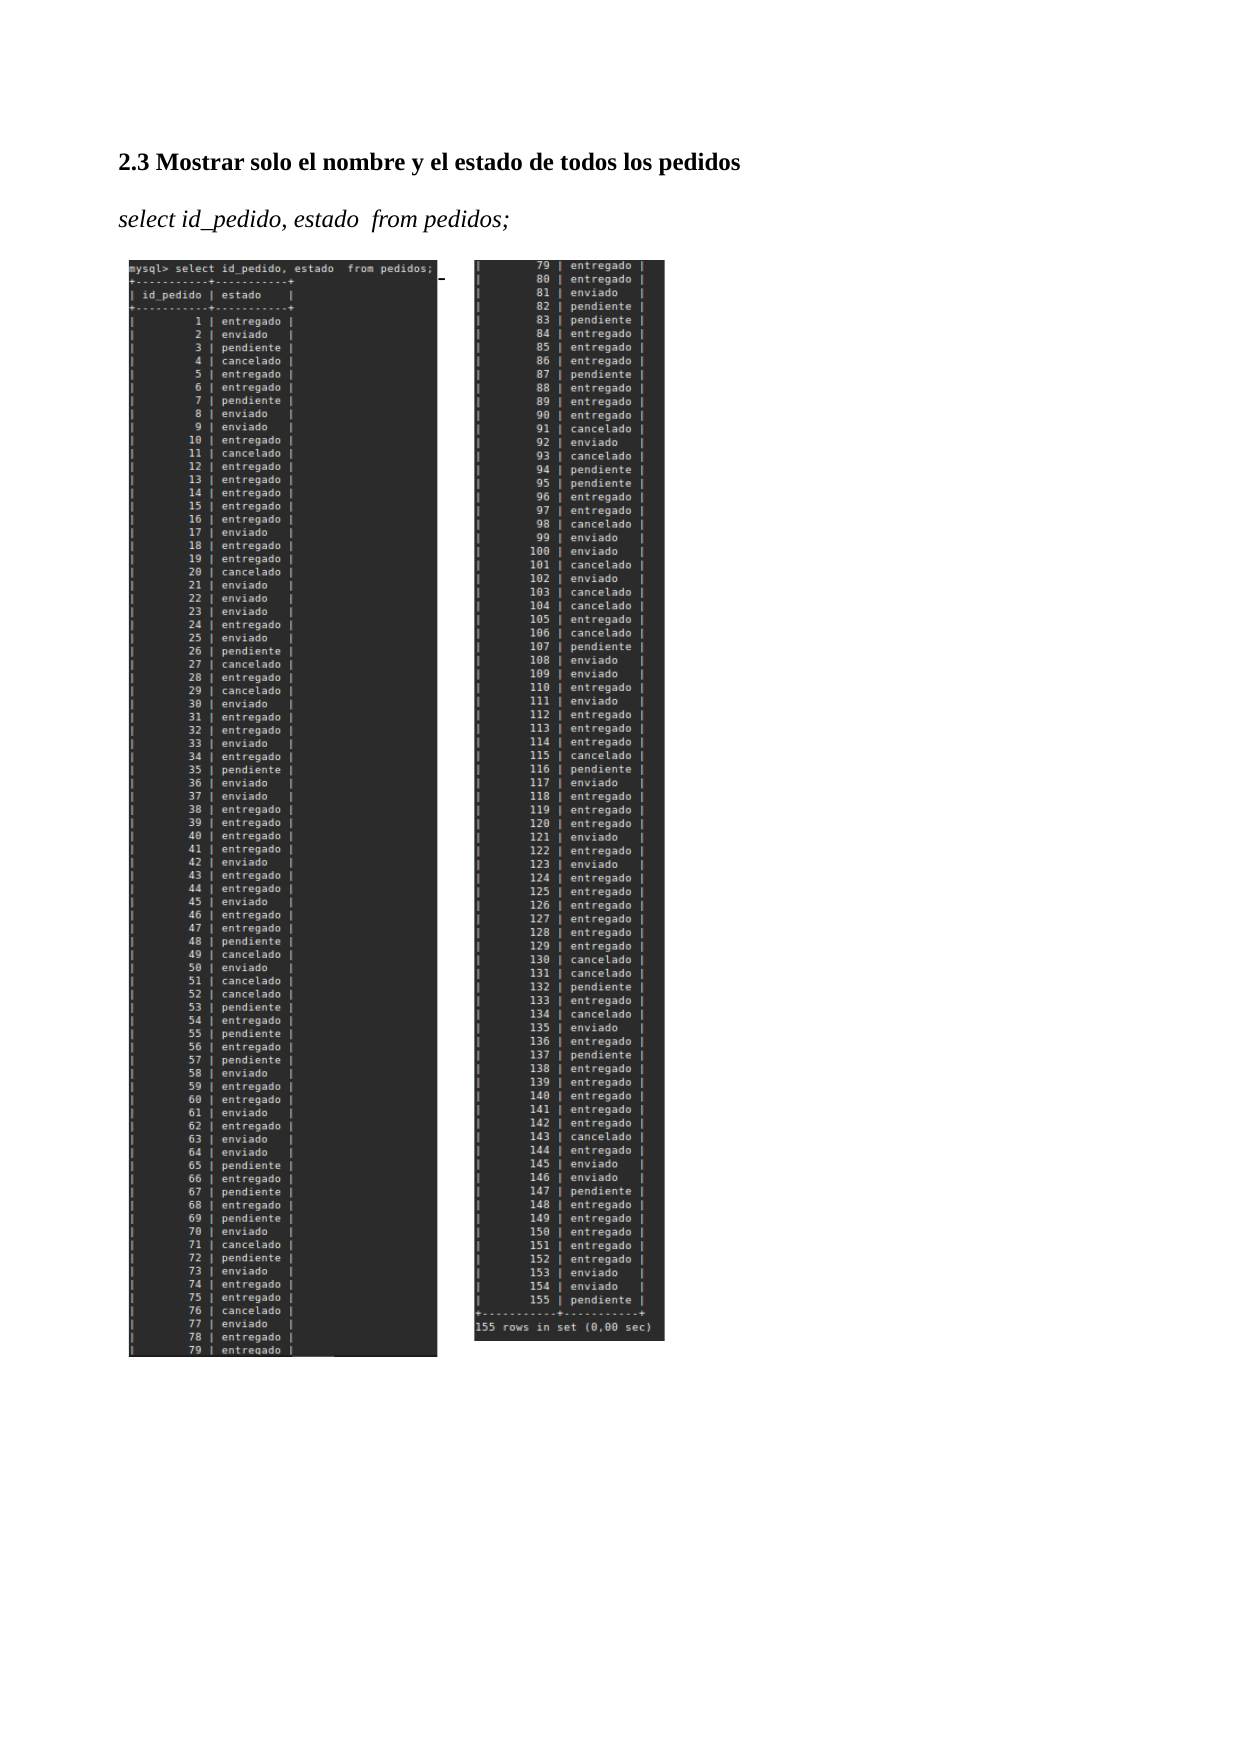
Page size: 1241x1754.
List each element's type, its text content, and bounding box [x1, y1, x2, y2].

text ­ [438, 262, 474, 291]
text ­ [118, 262, 128, 291]
text select id_pedido, estado from pedidos; [118, 204, 1122, 233]
picture [128, 260, 438, 1357]
picture [474, 260, 665, 1341]
text ­ [665, 262, 1122, 291]
text 2.3 Mostrar solo el nombre y el estado de todos los pedidos [118, 147, 1122, 176]
